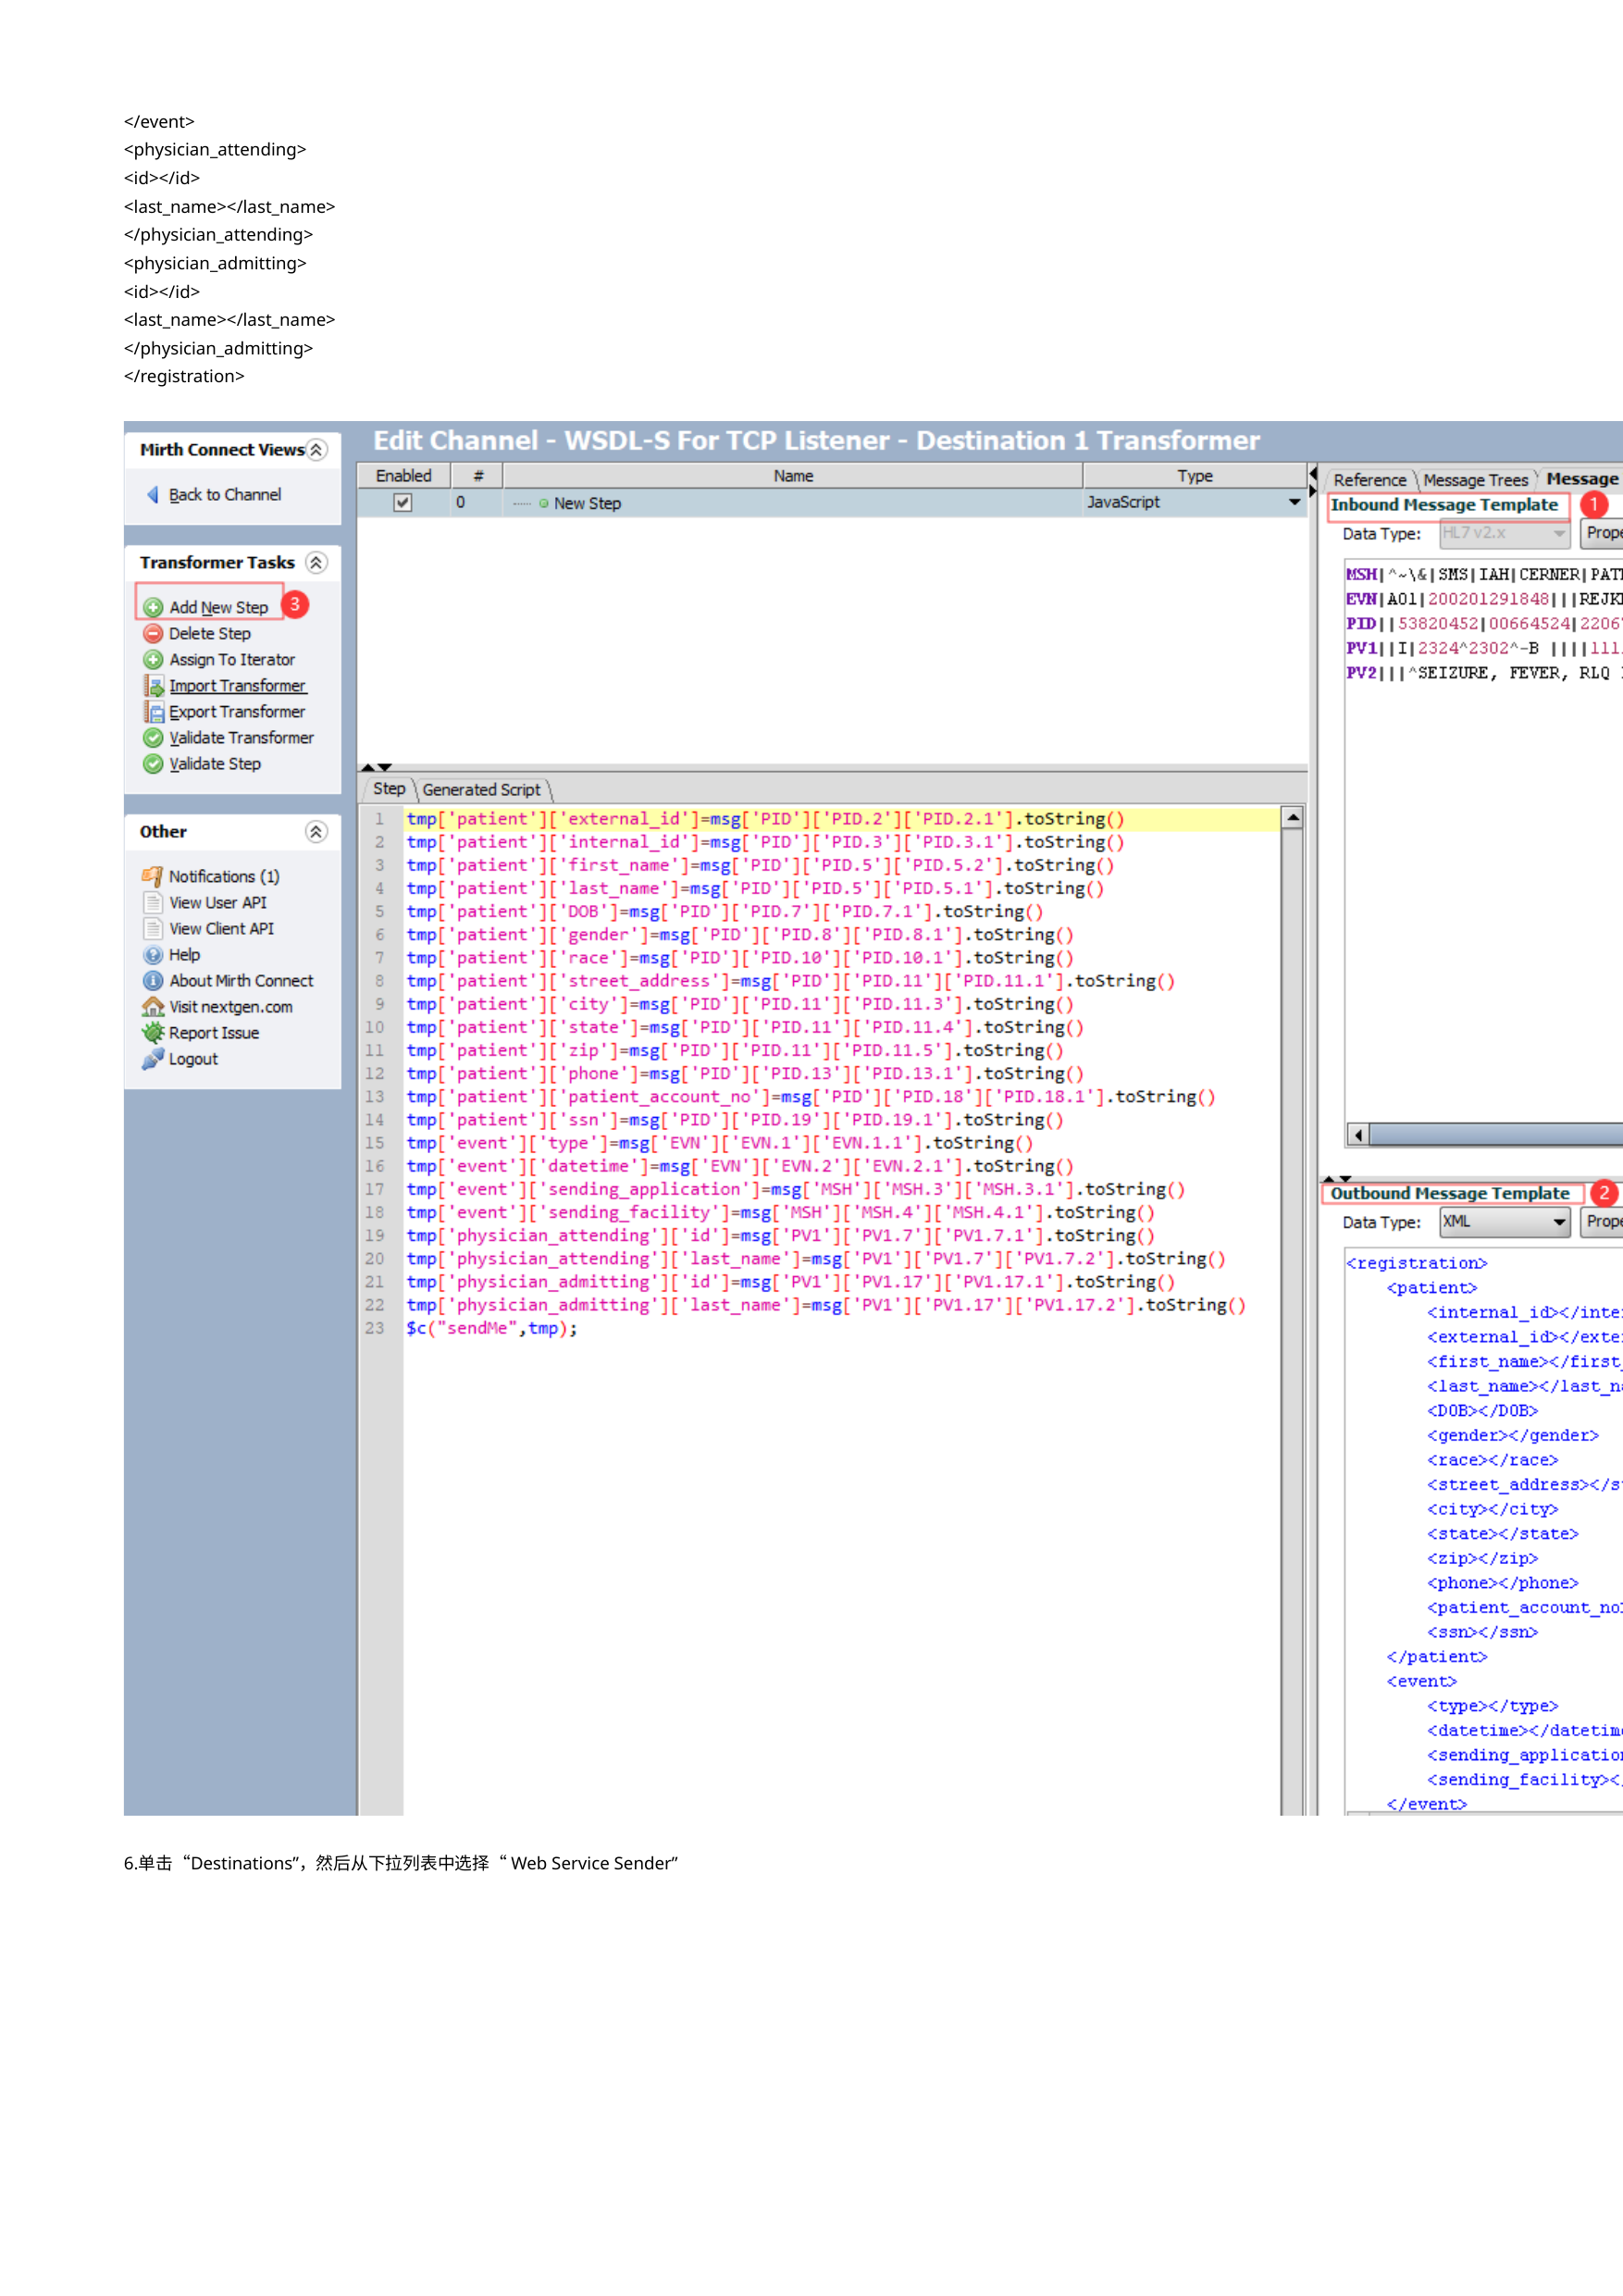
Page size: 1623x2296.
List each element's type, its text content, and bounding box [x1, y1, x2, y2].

text </event> <physician_attending> <id></id> <last_name></last_name> </physician_attending> <physician_admitting> <id></id> <last_name></last_name> </physician_admitting> </registration> [124, 109, 1499, 388]
picture [123, 421, 1623, 1816]
text 6.单击“Destinations”，然后从下拉列表中选择“ Web Service Sender” [124, 1850, 1499, 1875]
